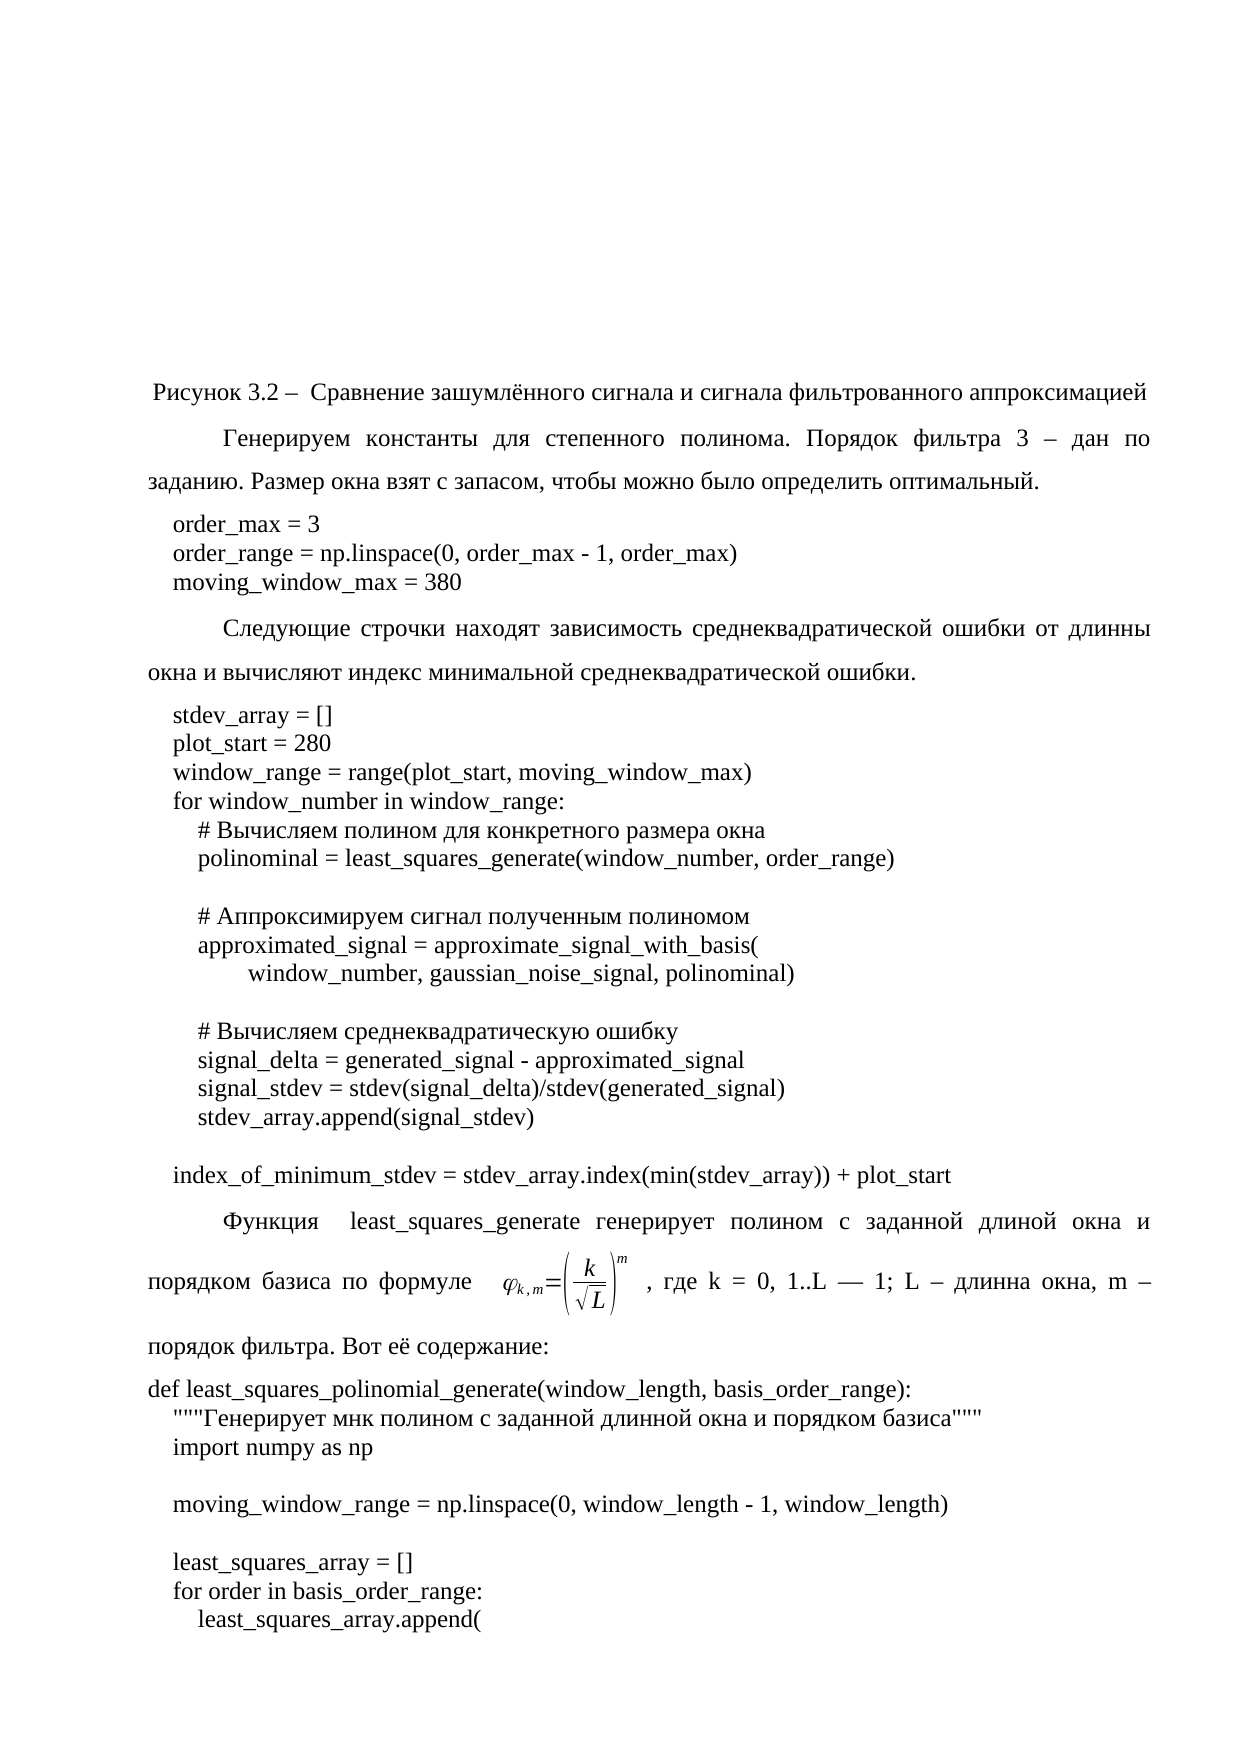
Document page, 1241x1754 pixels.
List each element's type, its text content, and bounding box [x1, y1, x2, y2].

text least_squares_array = [] [148, 1547, 1152, 1576]
text # Аппроксимируем сигнал полученным полиномом [148, 901, 1152, 930]
text approximated_signal = approximate_signal_with_basis( [148, 930, 1152, 958]
text # Вычисляем среднеквадратическую ошибку [148, 1016, 1152, 1045]
text signal_delta = generated_signal - approximated_signal [148, 1045, 1152, 1073]
text plot_start = 280 [148, 728, 1152, 757]
text stdev_array.append(signal_stdev) [148, 1102, 1152, 1131]
text for order in basis_order_range: [148, 1576, 1152, 1604]
text stdev_array = [] [148, 700, 1152, 728]
text index_of_minimum_stdev = stdev_array.index(min(stdev_array)) + plot_start [148, 1160, 1152, 1188]
text order_range = np.linspace(0, order_max - 1, order_max) [148, 538, 1152, 567]
text def least_squares_polinomial_generate(window_length, basis_order_range): [148, 1374, 1152, 1403]
text Следующие строчки находят зависимость среднеквадратической ошибки от длинны окна и вычисляют индекс минимальной среднеквадратической ошибки. [148, 613, 1152, 685]
text import numpy as np [148, 1432, 1152, 1461]
text moving_window_max = 380 [148, 567, 1152, 596]
text window_number, gaussian_noise_signal, polinominal) [148, 958, 1152, 987]
text # Вычисляем полином для конкретного размера окна [148, 815, 1152, 843]
text order_max = 3 [148, 509, 1152, 538]
text least_squares_array.append( [148, 1604, 1152, 1633]
text for window_number in window_range: [148, 786, 1152, 815]
text window_range = range(plot_start, moving_window_max) [148, 757, 1152, 786]
text Рисунок 3.2 – Сравнение зашумлённого сигнала и сигнала фильтрованного аппроксимацией [148, 377, 1152, 406]
text signal_stdev = stdev(signal_delta)/stdev(generated_signal) [148, 1073, 1152, 1102]
text moving_window_range = np.linspace(0, window_length - 1, window_length) [148, 1489, 1152, 1518]
text """Генерирует мнк полином с заданной длинной окна и порядком базиса""" [148, 1403, 1152, 1432]
text polinominal = least_squares_generate(window_number, order_range) [148, 843, 1152, 872]
text Генерируем константы для степенного полинома. Порядок фильтра 3 – дан по заданию. Размер окна взят с запасом, чтобы можно было определить оптимальный. [148, 423, 1152, 495]
text Функция least_squares_generate генерирует полином с заданной длиной окна и порядком базиса по формуле , где k = 0, 1..L — 1; L – длинна окна, m – порядок фильтра. Вот её содержание: [148, 1206, 1152, 1360]
